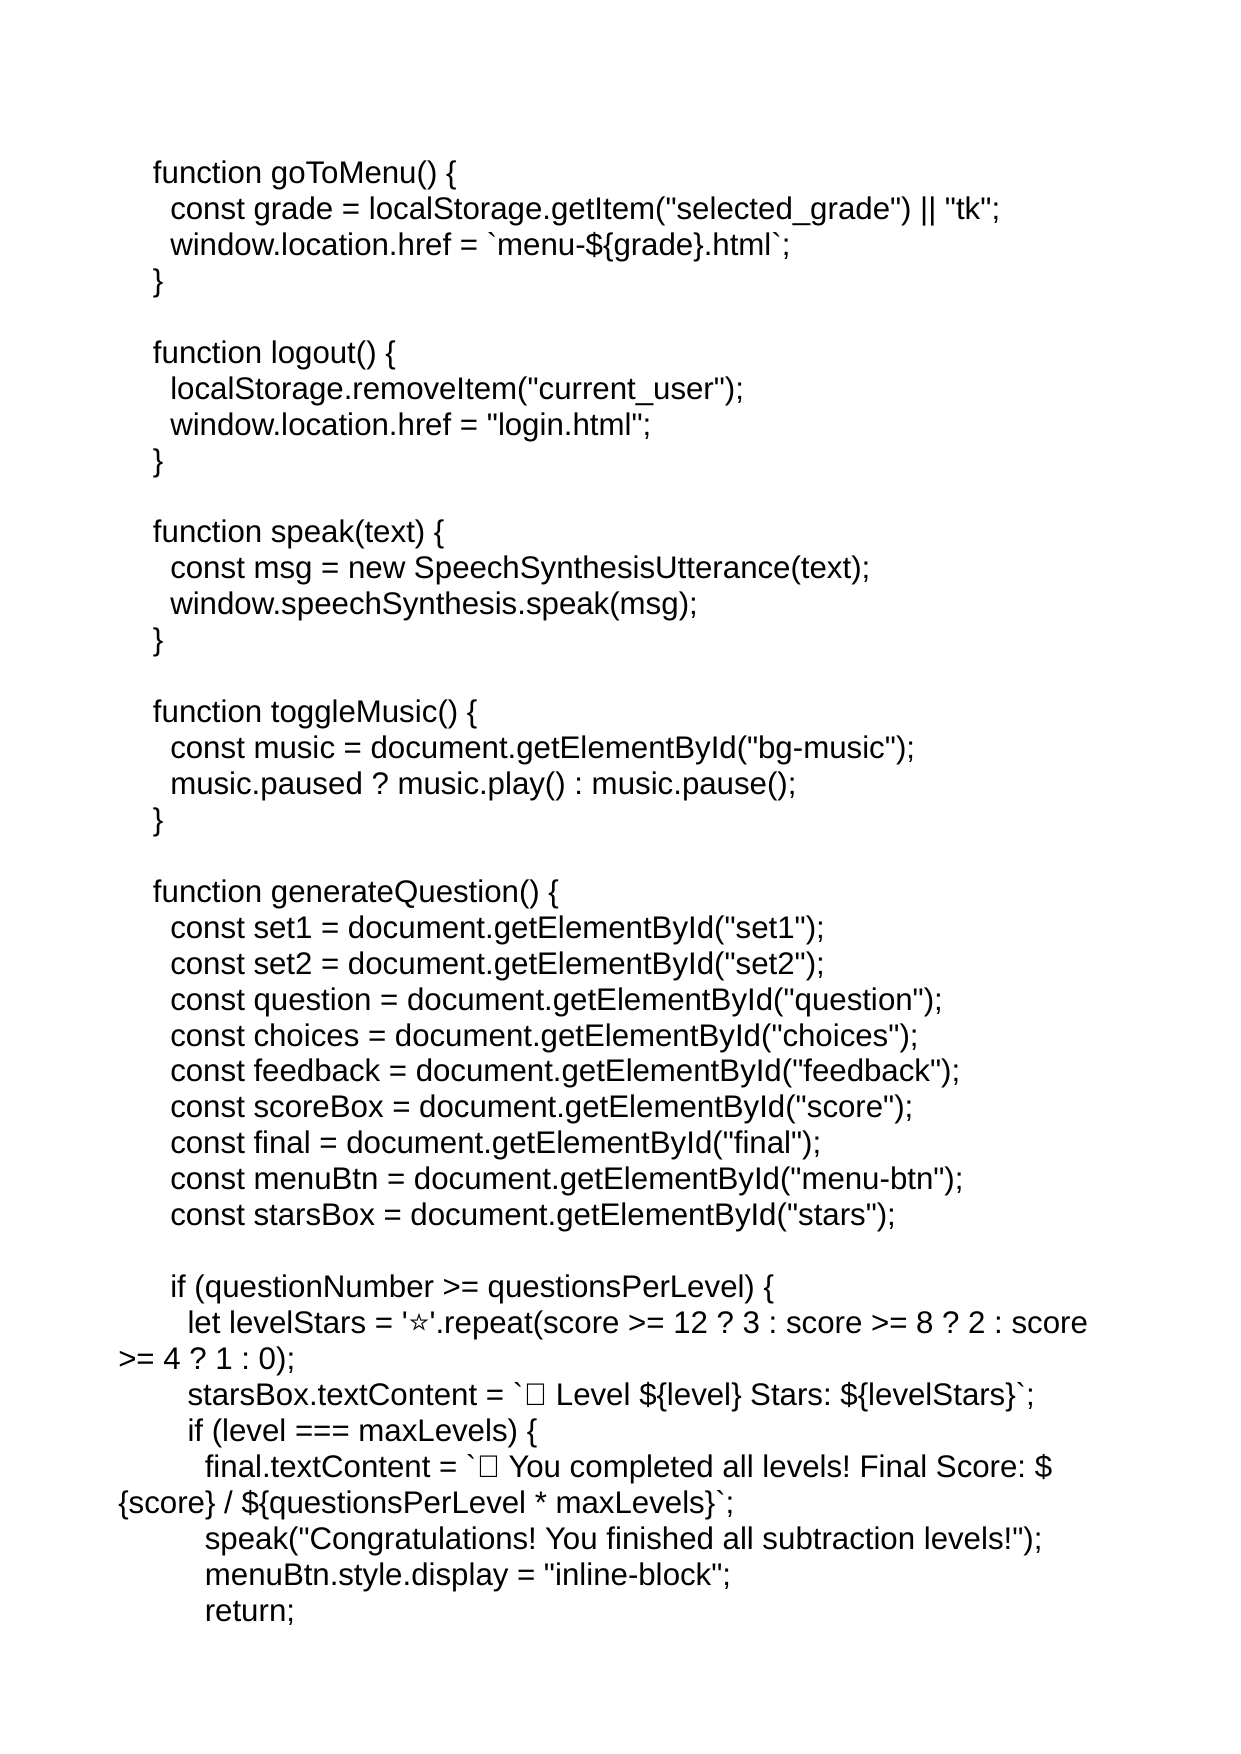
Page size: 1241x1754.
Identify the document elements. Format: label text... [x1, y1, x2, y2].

text window.location.href = `menu-${grade}.html`; [118, 226, 1122, 262]
text if (questionNumber >= questionsPerLevel) { [118, 1268, 1122, 1304]
text const set2 = document.getElementById("set2"); [118, 945, 1122, 981]
text const music = document.getElementById("bg-music"); [118, 729, 1122, 765]
text const set1 = document.getElementById("set1"); [118, 909, 1122, 945]
text return; [118, 1592, 1122, 1627]
text } [118, 621, 1122, 657]
text const grade = localStorage.getItem("selected_grade") || "tk"; [118, 190, 1122, 226]
text function goToMenu() { [118, 154, 1122, 190]
text let levelStars = '⭐'.repeat(score >= 12 ? 3 : score >= 8 ? 2 : score >= 4 ? 1 : 0); [118, 1304, 1122, 1376]
text const menuBtn = document.getElementById("menu-btn"); [118, 1160, 1122, 1196]
text } [118, 262, 1122, 298]
text const choices = document.getElementById("choices"); [118, 1017, 1122, 1052]
text } [118, 442, 1122, 477]
text const starsBox = document.getElementById("stars"); [118, 1196, 1122, 1232]
text music.paused ? music.play() : music.pause(); [118, 765, 1122, 801]
text function speak(text) { [118, 513, 1122, 549]
text menuBtn.style.display = "inline-block"; [118, 1556, 1122, 1592]
text window.location.href = "login.html"; [118, 406, 1122, 442]
text function toggleMusic() { [118, 693, 1122, 729]
text const msg = new SpeechSynthesisUtterance(text); [118, 549, 1122, 585]
text } [118, 801, 1122, 837]
text function logout() { [118, 334, 1122, 370]
text const scoreBox = document.getElementById("score"); [118, 1088, 1122, 1124]
text final.textContent = `🎉 You completed all levels! Final Score: ${score} / ${questionsPerLevel * maxLevels}`; [118, 1448, 1122, 1520]
text speak("Congratulations! You finished all subtraction levels!"); [118, 1520, 1122, 1556]
text localStorage.removeItem("current_user"); [118, 370, 1122, 406]
text starsBox.textContent = `🌟 Level ${level} Stars: ${levelStars}`; [118, 1376, 1122, 1412]
text window.speechSynthesis.speak(msg); [118, 585, 1122, 621]
text if (level === maxLevels) { [118, 1412, 1122, 1448]
text const question = document.getElementById("question"); [118, 981, 1122, 1017]
text function generateQuestion() { [118, 873, 1122, 909]
text const final = document.getElementById("final"); [118, 1124, 1122, 1160]
text const feedback = document.getElementById("feedback"); [118, 1052, 1122, 1088]
